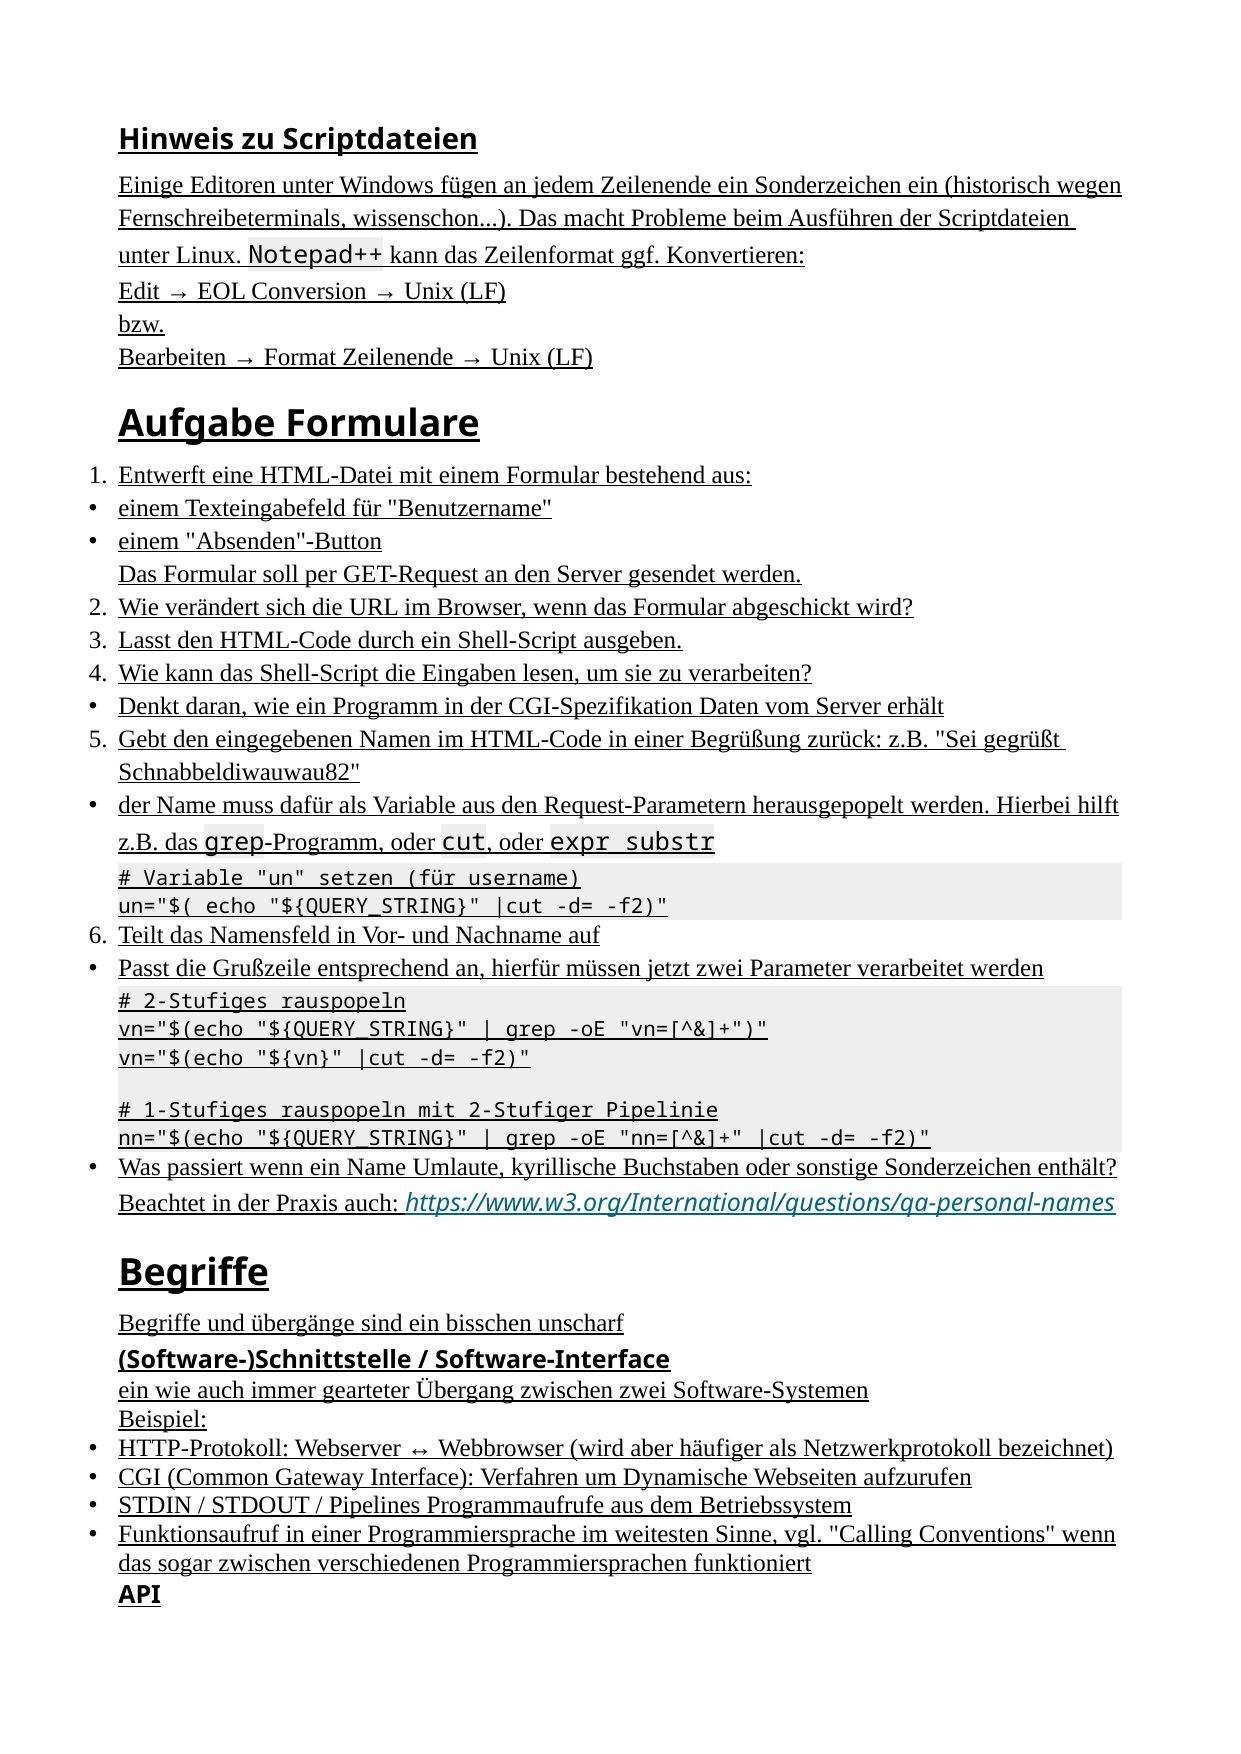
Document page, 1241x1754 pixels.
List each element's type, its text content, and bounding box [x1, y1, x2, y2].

list einem Texteingabefeld für "Benutzername" [118, 493, 1122, 522]
subtitle API [118, 1577, 1122, 1611]
list nn="$(echo "${QUERY_STRING}" | grep -oE "nn=[^&]+" |cut -d= -f2)" [118, 1123, 1122, 1152]
subtitle Hinweis zu Scriptdateien [118, 118, 1122, 158]
list Denkt daran, wie ein Programm in der CGI-Spezifikation Daten vom Server erhält [118, 691, 1122, 720]
list # 1-Stufiges rauspopeln mit 2-Stufiger Pipelinie [118, 1095, 1122, 1123]
text Fernschreibeterminals, wissenschon...). Das macht Probleme beim Ausführen der Scriptdateien unter Linux. Notepad++ kann das Zeilenformat ggf. Konvertieren: [118, 197, 1122, 271]
list Gebt den eingegebenen Namen im HTML-Code in einer Begrüßung zurück: z.B. "Sei gegrüßt Schnabbeldiwauwau82" [118, 724, 1122, 786]
list Das Formular soll per GET-Request an den Server gesendet werden. [118, 559, 1122, 588]
list Teilt das Namensfeld in Vor- und Nachname auf [118, 920, 1122, 949]
list vn="$(echo "${QUERY_STRING}" | grep -oE "vn=[^&]+")" [118, 1014, 1122, 1043]
list # Variable "un" setzen (für username) [118, 863, 1122, 891]
list HTTP-Protokoll: Webserver ↔ Webbrowser (wird aber häufiger als Netzwerkprotokoll bezeichnet) [118, 1433, 1122, 1462]
list Passt die Grußzeile entsprechend an, hierfür müssen jetzt zwei Parameter verarbeitet werden [118, 953, 1122, 982]
list Lasst den HTML-Code durch ein Shell-Script ausgeben. [118, 625, 1122, 654]
subtitle Begriffe [118, 1245, 1122, 1296]
list ein wie auch immer gearteter Übergang zwischen zwei Software-Systemen [118, 1375, 1122, 1404]
list Funktionsaufruf in einer Programmiersprache im weitesten Sinne, vgl. "Calling Conventions" wenn das sogar zwischen verschiedenen Programmiersprachen funktioniert [118, 1519, 1122, 1577]
list Wie kann das Shell-Script die Eingaben lesen, um sie zu verarbeiten? [118, 658, 1122, 687]
text Begriffe und übergänge sind ein bisschen unscharf [118, 1308, 1122, 1337]
list vn="$(echo "${vn}" |cut -d= -f2)" [118, 1043, 1122, 1071]
list Beachtet in der Praxis auch: https://www.w3.org/International/questions/qa-personal-names [118, 1185, 1122, 1219]
subtitle Aufgabe Formulare [118, 396, 1122, 447]
list STDIN / STDOUT / Pipelines Programmaufrufe aus dem Betriebssystem [118, 1490, 1122, 1519]
list Wie verändert sich die URL im Browser, wenn das Formular abgeschickt wird? [118, 592, 1122, 621]
list der Name muss dafür als Variable aus den Request-Parametern herausgepopelt werden. Hierbei hilft z.B. das grep-Programm, oder cut, oder expr substr [118, 790, 1122, 858]
text Einige Editoren unter Windows fügen an jedem Zeilenende ein Sonderzeichen ein (historisch wegen [118, 170, 1122, 195]
list Was passiert wenn ein Name Umlaute, kyrillische Buchstaben oder sonstige Sonderzeichen enthält? [118, 1152, 1122, 1181]
list un="$( echo "${QUERY_STRING}" |cut -d= -f2)" [118, 891, 1122, 920]
list Entwerft eine HTML-Datei mit einem Formular bestehend aus: [118, 460, 1122, 488]
subtitle (Software-)Schnittstelle / Software-Interface [118, 1341, 1122, 1375]
list CGI (Common Gateway Interface): Verfahren um Dynamische Webseiten aufzurufen [118, 1462, 1122, 1490]
list einem "Absenden"-Button [118, 526, 1122, 554]
text Edit → EOL Conversion → Unix (LF) bzw. Bearbeiten → Format Zeilenende → Unix (LF) [118, 276, 1122, 371]
list Beispiel: [118, 1404, 1122, 1433]
list # 2-Stufiges rauspopeln [118, 986, 1122, 1014]
